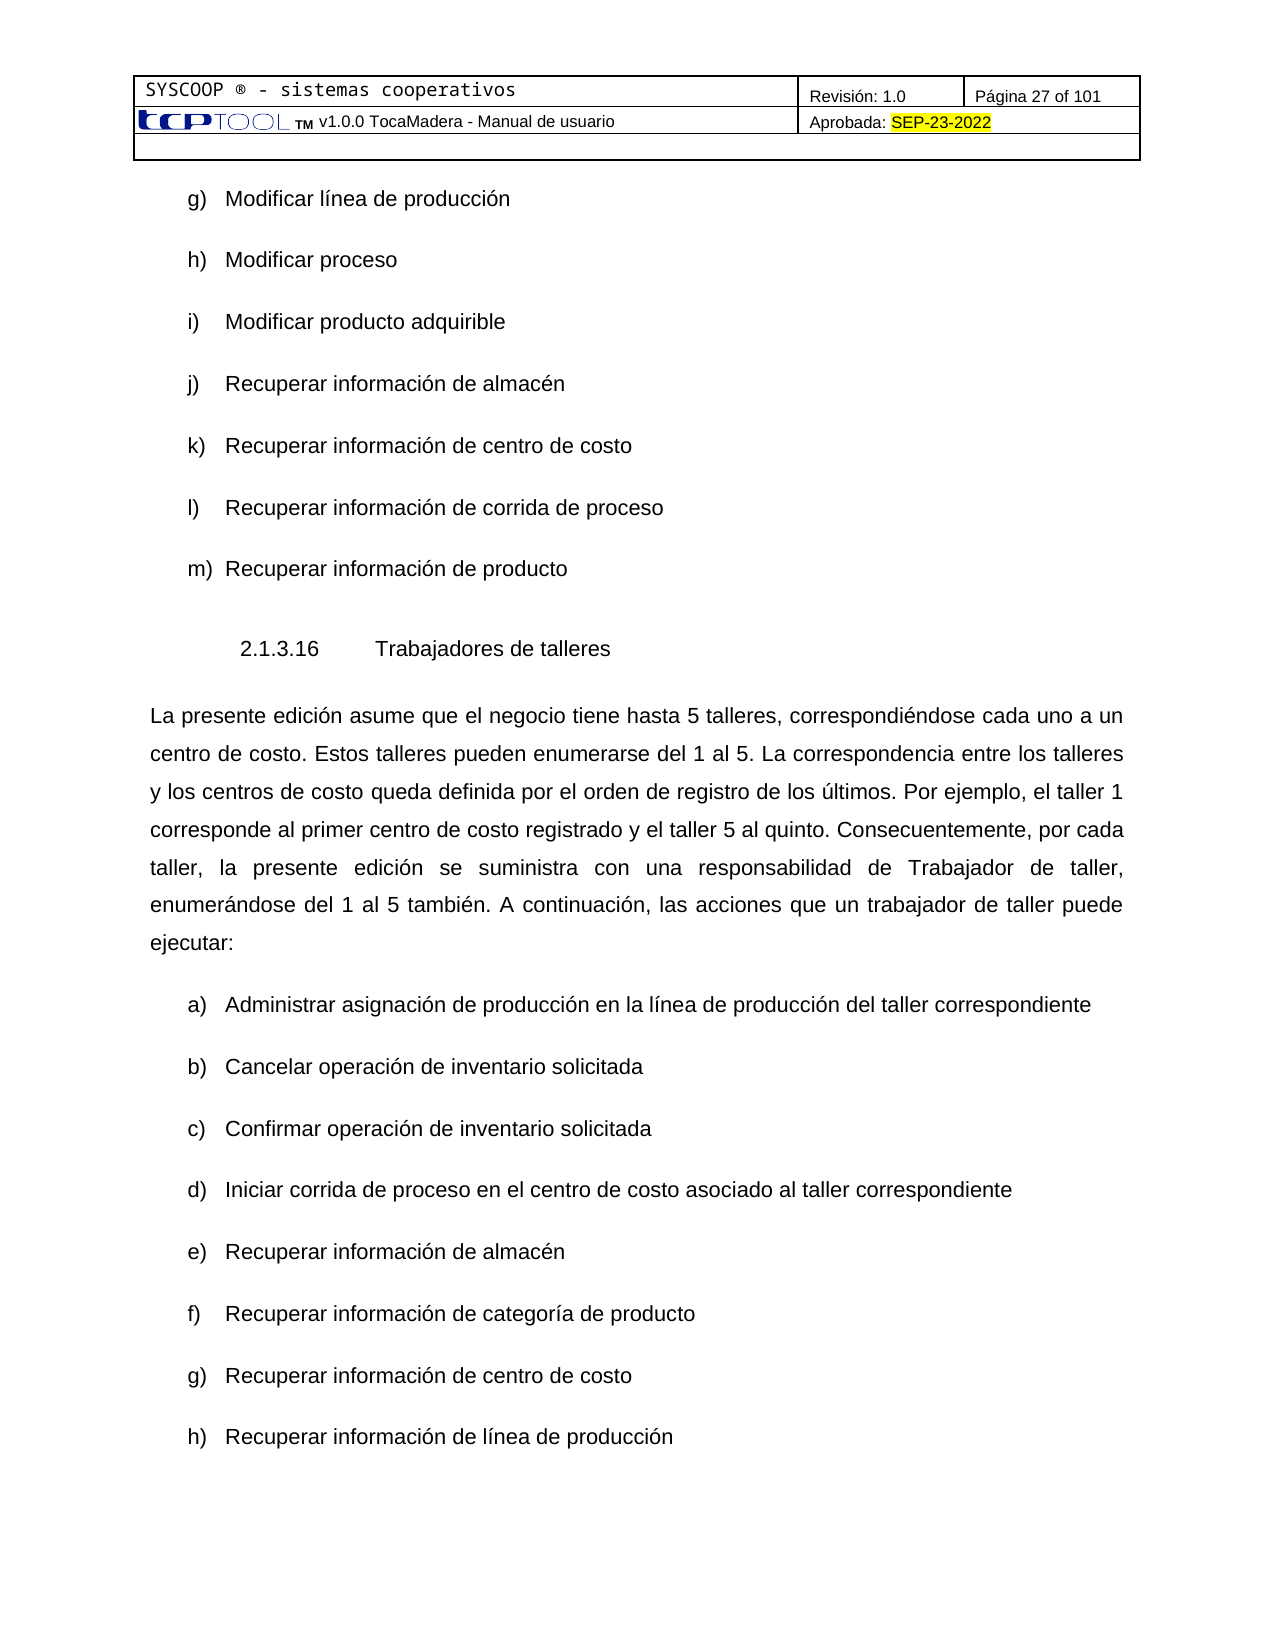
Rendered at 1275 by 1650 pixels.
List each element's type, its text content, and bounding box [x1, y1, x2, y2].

list Recuperar información de producto [187, 556, 1125, 581]
list Recuperar información de corrida de proceso [187, 494, 1125, 520]
list Confirmar operación de inventario solicitada [187, 1115, 1125, 1141]
text La presente edición asume que el negocio tiene hasta 5 talleres, correspondiéndose cada uno a un centro de costo. Estos talleres pueden enumerarse del 1 al 5. La correspondencia entre los talleres y los centros de costo queda definida por el orden de registro de los últimos. Por ejemplo, el taller 1 corresponde al primer centro de costo registrado y el taller 5 al quinto. Consecuentemente, por cada taller, la presente edición se suministra con una responsabilidad de Trabajador de taller, enumerándose del 1 al 5 también. A continuación, las acciones que un trabajador de taller puede ejecutar: [150, 703, 1125, 955]
subtitle Trabajadores de talleres [240, 636, 1125, 661]
list Modificar proceso [187, 247, 1125, 273]
list Cancelar operación de inventario solicitada [187, 1054, 1125, 1079]
list Recuperar información de centro de costo [187, 1362, 1125, 1388]
list Modificar producto adquirible [187, 309, 1125, 334]
list Recuperar información de centro de costo [187, 433, 1125, 458]
list Administrar asignación de producción en la línea de producción del taller correspondiente [187, 992, 1125, 1017]
list Recuperar información de almacén [187, 371, 1125, 396]
list Recuperar información de categoría de producto [187, 1301, 1125, 1326]
picture [138, 110, 290, 130]
list Recuperar información de línea de producción [187, 1424, 1125, 1449]
list Recuperar información de almacén [187, 1239, 1125, 1264]
list Iniciar corrida de proceso en el centro de costo asociado al taller correspondiente [187, 1177, 1125, 1202]
list Modificar línea de producción [187, 186, 1125, 211]
